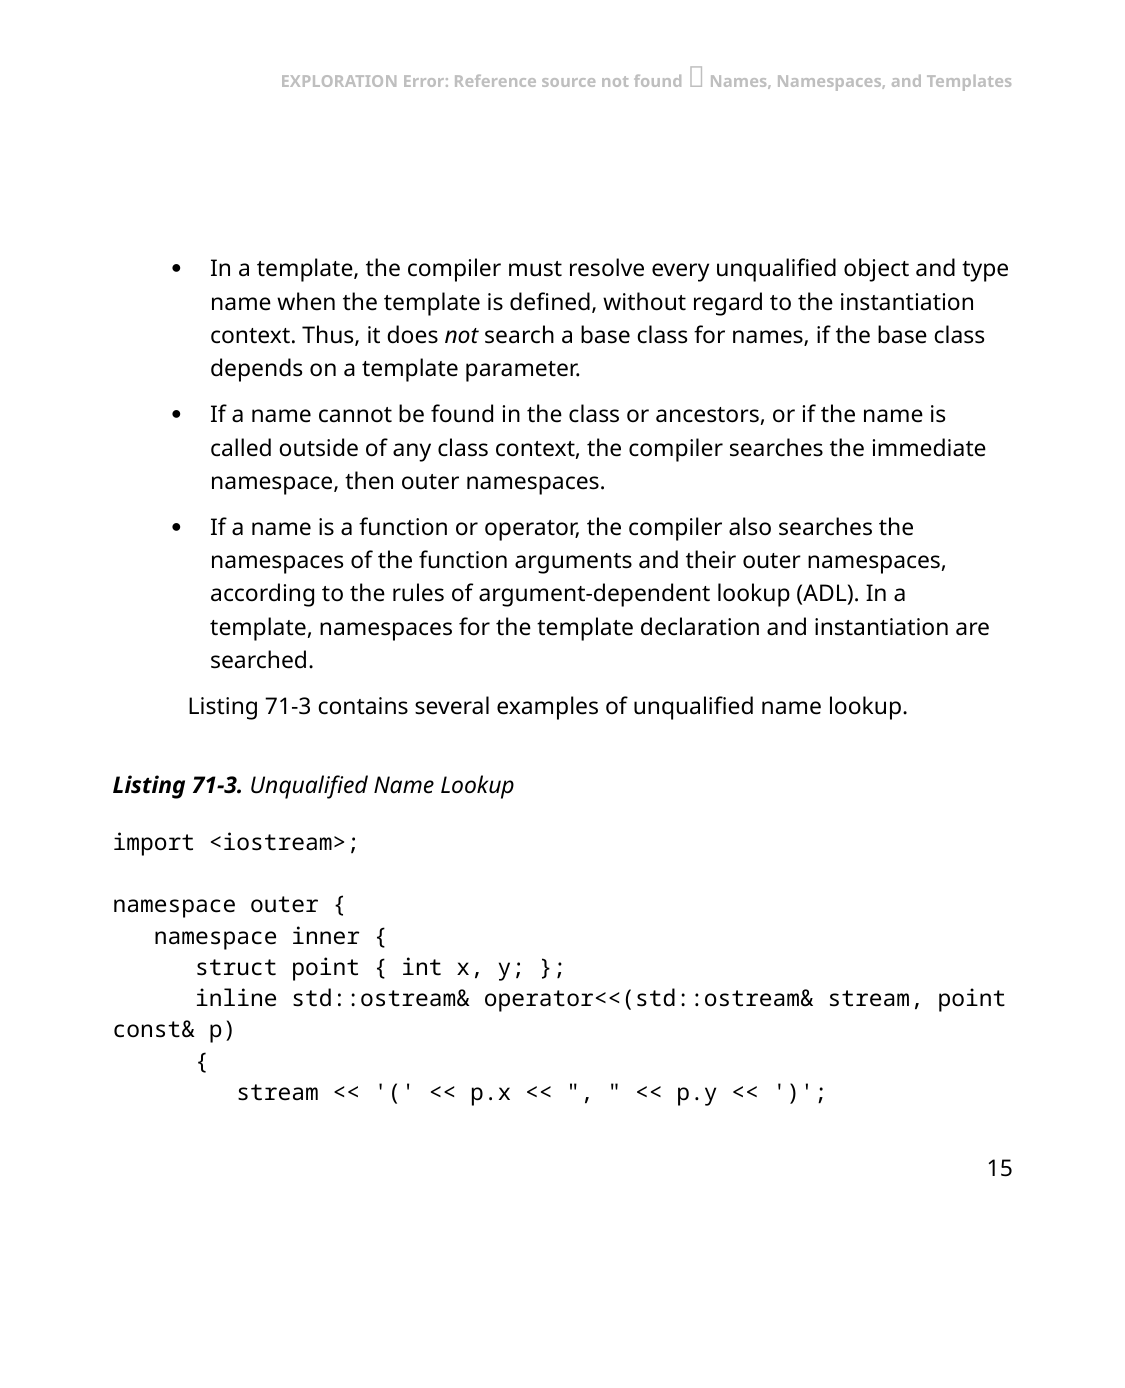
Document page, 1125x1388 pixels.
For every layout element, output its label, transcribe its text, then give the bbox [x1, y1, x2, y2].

list In a template, the compiler must resolve every unqualified object and type name when the template is defined, without regard to the instantiation context. Thus, it does not search a base class for names, if the base class depends on a template parameter. [172, 250, 1012, 384]
text import <iostream>; [112, 826, 1012, 857]
list If a name is a function or operator, the compiler also searches the namespaces of the function arguments and their outer namespaces, according to the rules of argument-dependent lookup (ADL). In a template, namespaces for the template declaration and instantiation are searched. [172, 509, 1012, 675]
text namespace inner { [112, 919, 1012, 951]
text stream << '(' << p.x << ", " << p.y << ')'; [112, 1076, 1012, 1107]
text { [112, 1044, 1012, 1076]
text Listing 71-3 contains several examples of unqualified name lookup. [112, 688, 1012, 721]
text struct point { int x, y; }; [112, 951, 1012, 982]
text Listing 71-3. Unqualified Name Lookup [112, 769, 1012, 800]
text namespace outer { [112, 888, 1012, 919]
list If a name cannot be found in the class or ancestors, or if the name is called outside of any class context, the compiler searches the immediate namespace, then outer namespaces. [172, 396, 1012, 496]
text inline std::ostream& operator<<(std::ostream& stream, point const& p) [112, 982, 1012, 1044]
